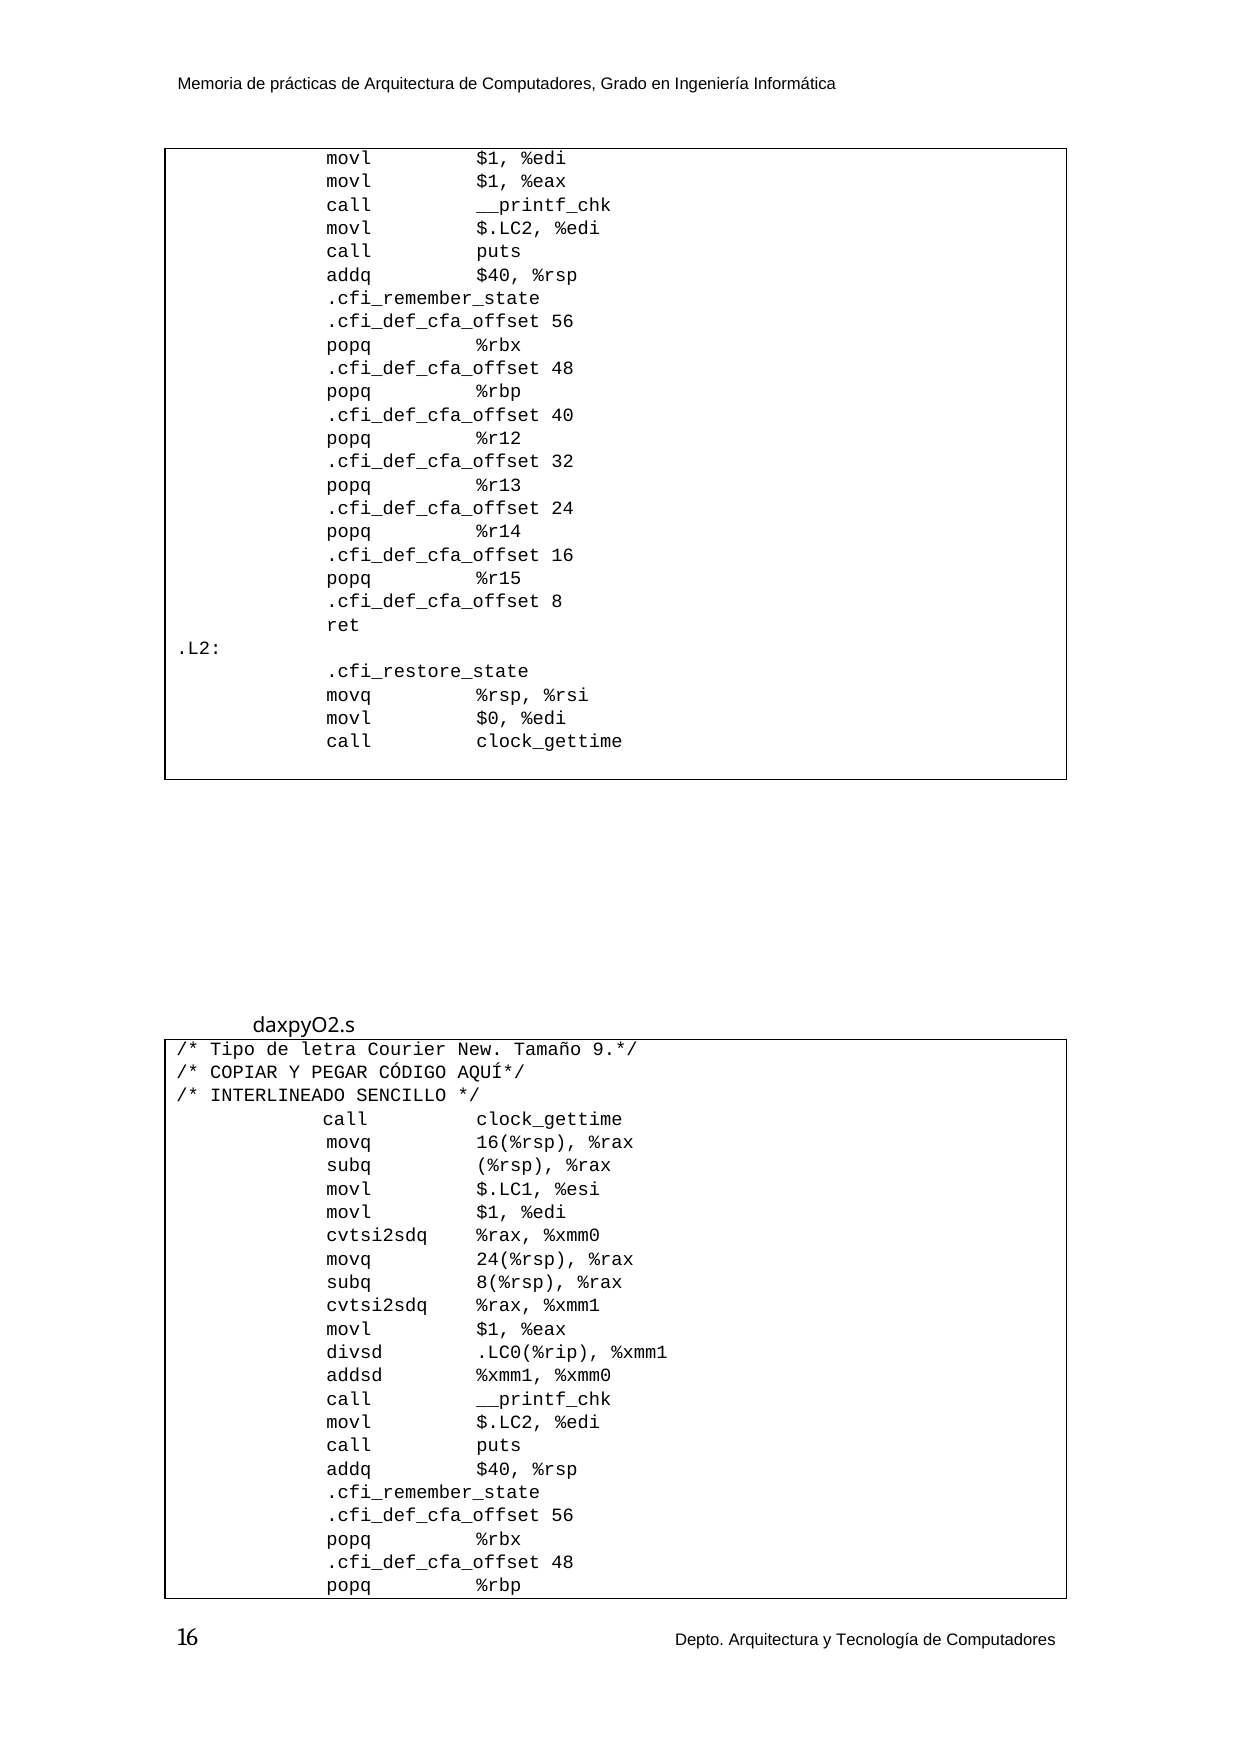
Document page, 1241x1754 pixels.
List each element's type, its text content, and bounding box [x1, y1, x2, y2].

table_header movl $1, %edi movl $1, %eax call __printf_chk movl $.LC2, %edi call puts addq $40, %rsp .cfi_remember_state .cfi_def_cfa_offset 56 popq %rbx .cfi_def_cfa_offset 48 popq %rbp .cfi_def_cfa_offset 40 popq %r12 .cfi_def_cfa_offset 32 popq %r13 .cfi_def_cfa_offset 24 popq %r14 .cfi_def_cfa_offset 16 popq %r15 .cfi_def_cfa_offset 8 ret .L2: .cfi_restore_state movq %rsp, %rsi movl $0, %edi call clock_gettime [166, 149, 1066, 779]
text daxpyO2.s [252, 1010, 1063, 1038]
table_header /* Tipo de letra Courier New. Tamaño 9.*/ /* COPIAR Y PEGAR CÓDIGO AQUÍ*/ /* INTERLINEADO SENCILLO */ call clock_gettime movq 16(%rsp), %rax subq (%rsp), %rax movl $.LC1, %esi movl $1, %edi cvtsi2sdq %rax, %xmm0 movq 24(%rsp), %rax subq 8(%rsp), %rax cvtsi2sdq %rax, %xmm1 movl $1, %eax divsd .LC0(%rip), %xmm1 addsd %xmm1, %xmm0 call __printf_chk movl $.LC2, %edi call puts addq $40, %rsp .cfi_remember_state .cfi_def_cfa_offset 56 popq %rbx .cfi_def_cfa_offset 48 popq %rbp [166, 1040, 1066, 1597]
